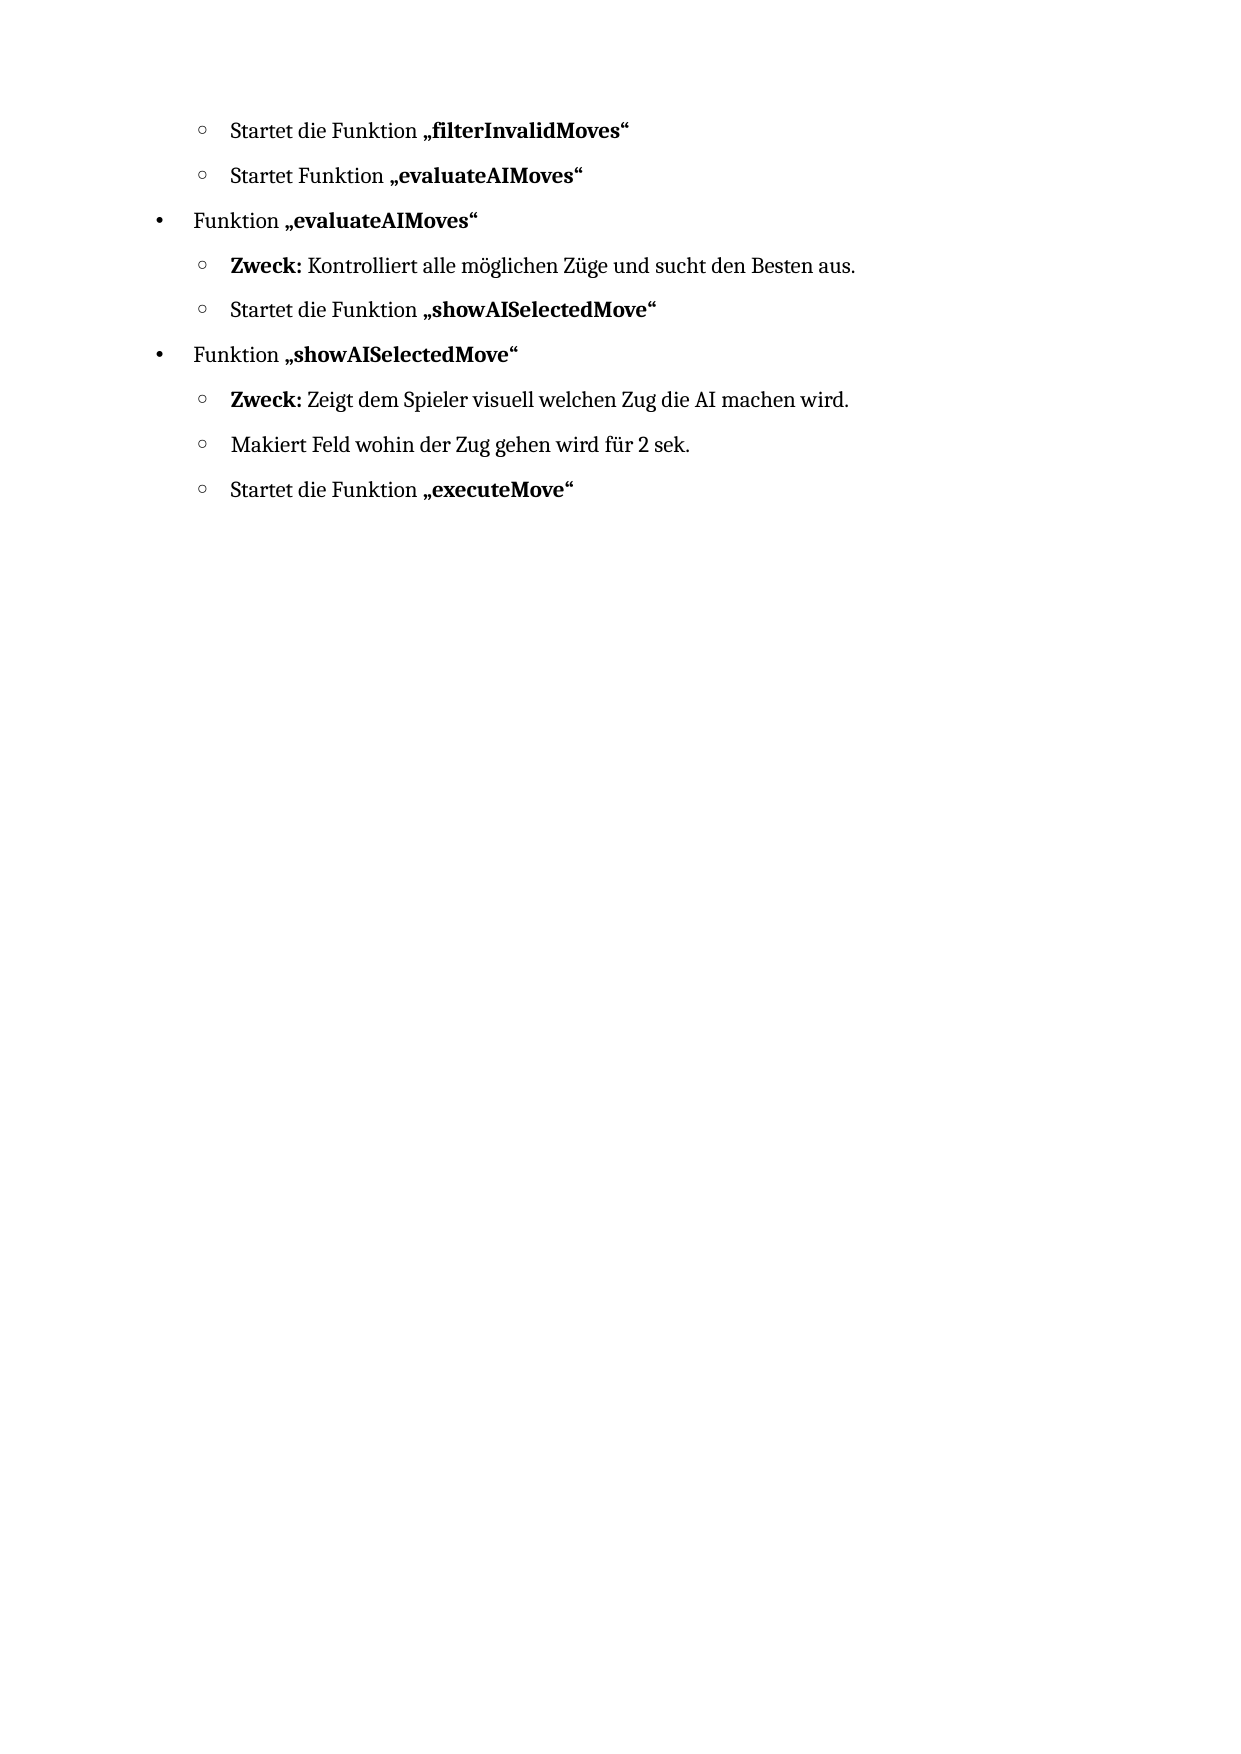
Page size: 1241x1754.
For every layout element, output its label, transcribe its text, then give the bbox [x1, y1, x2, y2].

list Makiert Feld wohin der Zug gehen wird für 2 sek. [193, 432, 1122, 458]
list Startet die Funktion „filterInvalidMoves“ [193, 118, 1122, 144]
list Startet die Funktion „executeMove“ [193, 476, 1122, 503]
list Startet die Funktion „showAISelectedMove“ [193, 297, 1122, 324]
list Funktion „evaluateAIMoves“ [156, 208, 1122, 234]
list Funktion „showAISelectedMove“ [156, 342, 1122, 368]
list Startet Funktion „evaluateAIMoves“ [193, 163, 1122, 189]
list Zweck: Kontrolliert alle möglichen Züge und sucht den Besten aus. [193, 252, 1122, 279]
list Zweck: Zeigt dem Spieler visuell welchen Zug die AI machen wird. [193, 387, 1122, 413]
